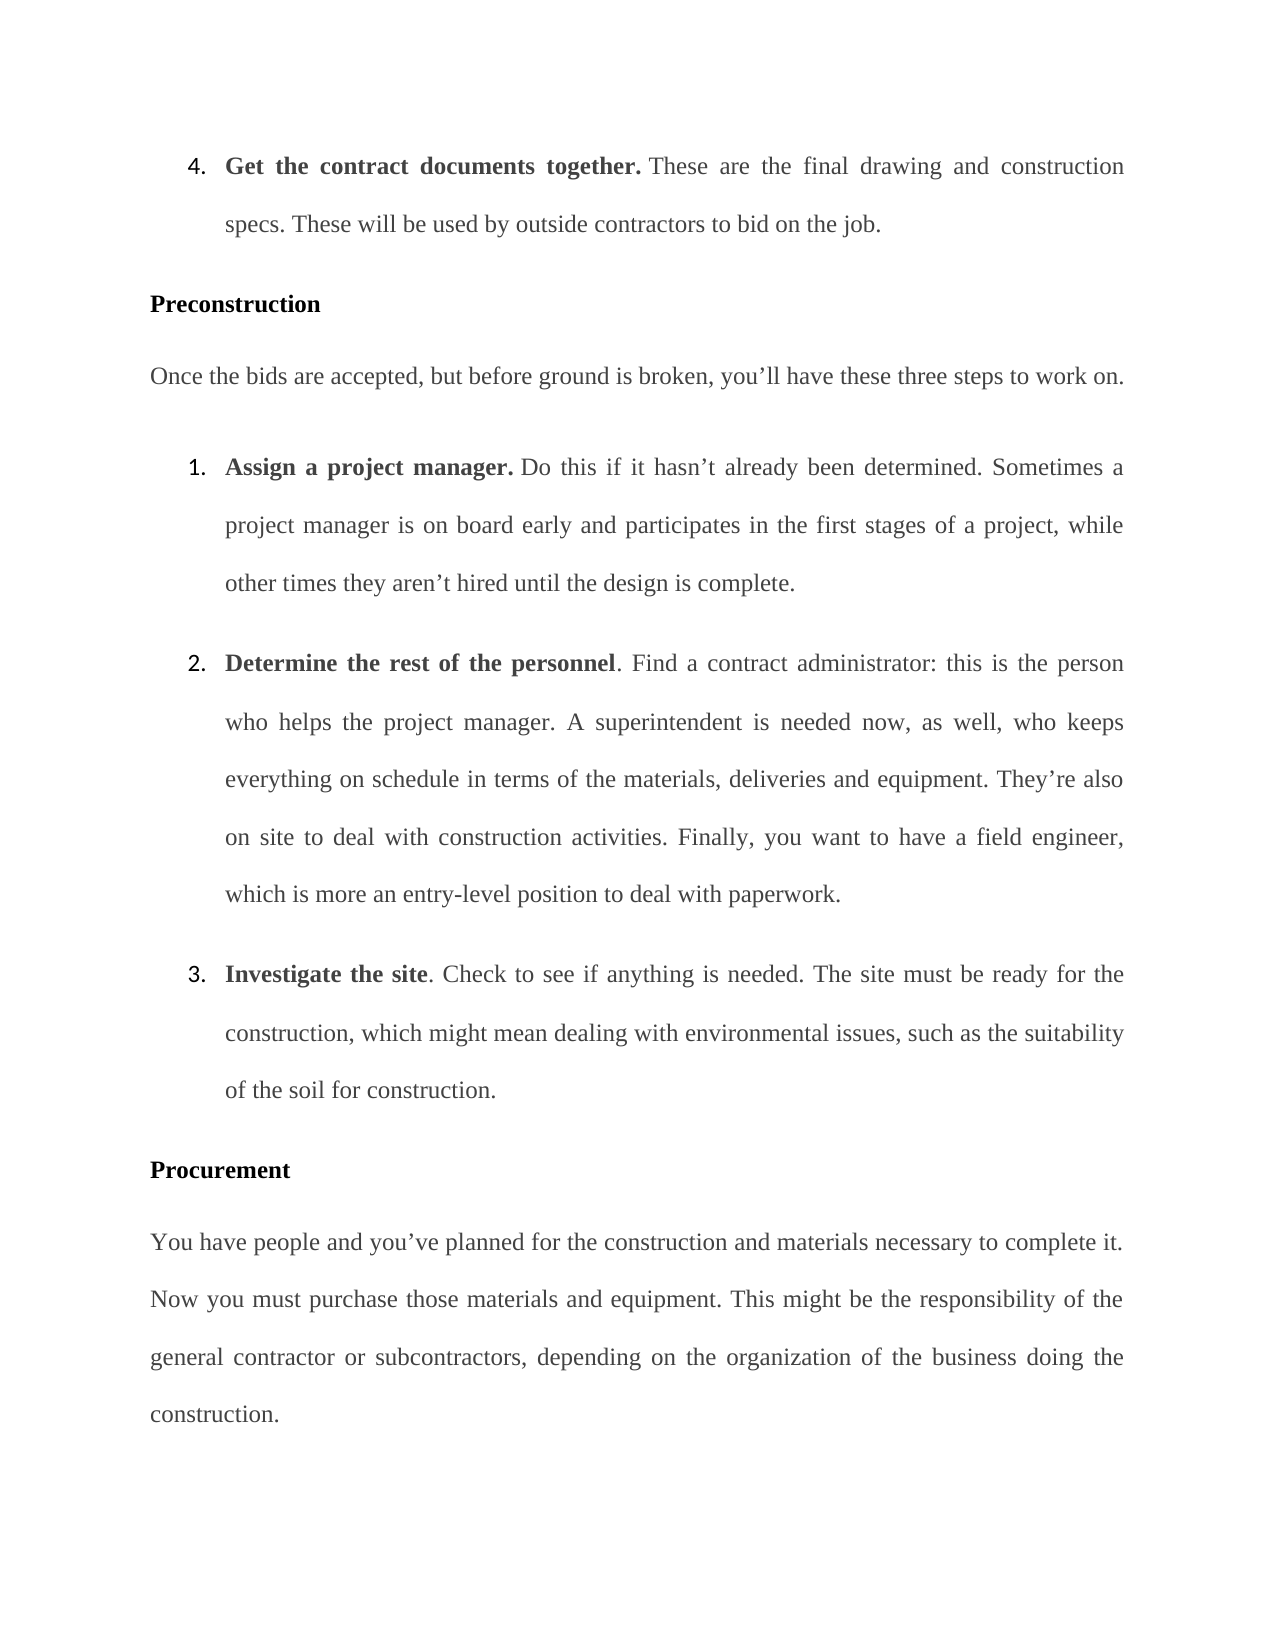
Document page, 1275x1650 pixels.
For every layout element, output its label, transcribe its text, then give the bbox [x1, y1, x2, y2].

text You have people and you’ve planned for the construction and materials necessary to complete it. Now you must purchase those materials and equipment. This might be the responsibility of the general contractor or subcontractors, depending on the organization of the business doing the construction. [150, 1227, 1125, 1428]
list Get the contract documents together. These are the final drawing and construction specs. These will be used by outside contractors to bid on the job. [187, 150, 1125, 238]
subtitle Procurement [150, 1155, 1125, 1183]
subtitle Preconstruction [150, 289, 1125, 317]
list Investigate the site. Check to see if anything is needed. The site must be ready for the construction, which might mean dealing with environmental issues, such as the suitability of the soil for construction. [187, 958, 1125, 1104]
list Assign a project manager. Do this if it hasn’t already been determined. Sometimes a project manager is on board early and participates in the first stages of a project, while other times they aren’t hired until the design is complete. [187, 451, 1125, 597]
list Determine the rest of the personnel. Find a contract administrator: this is the person who helps the project manager. A superintendent is needed now, as well, who keeps everything on schedule in terms of the materials, deliveries and equipment. They’re also on site to deal with construction activities. Finally, you want to have a field engineer, which is more an entry-level position to deal with paperwork. [187, 647, 1125, 908]
text Once the bids are accepted, but before ground is broken, you’ll have these three steps to work on. [150, 361, 1125, 390]
